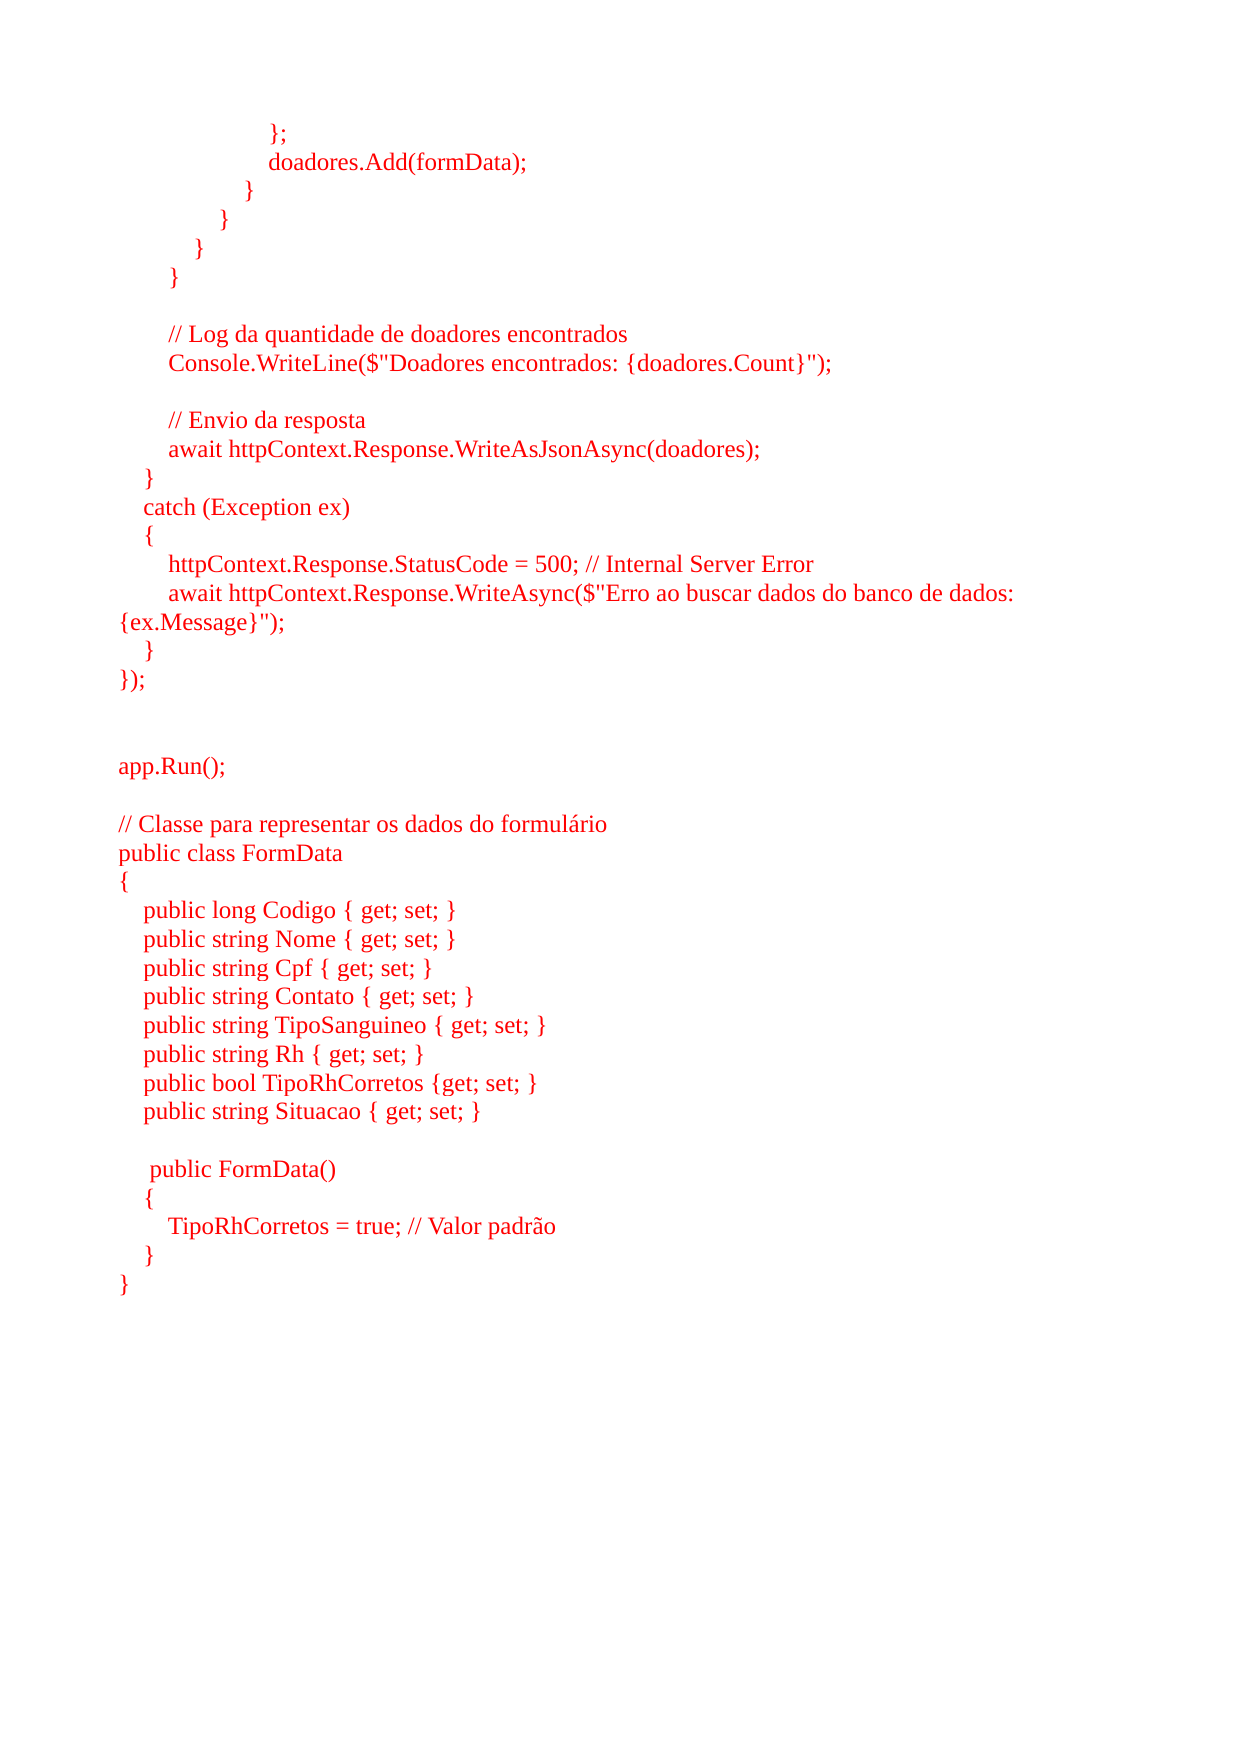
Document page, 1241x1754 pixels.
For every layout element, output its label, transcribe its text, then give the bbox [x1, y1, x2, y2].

text public string Situacao { get; set; } [118, 1096, 1122, 1125]
text } [118, 233, 1122, 262]
text // Envio da resposta [118, 406, 1122, 434]
text public FormData() [118, 1154, 1122, 1183]
text public string Cpf { get; set; } [118, 953, 1122, 981]
text { [118, 521, 1122, 549]
text await httpContext.Response.WriteAsJsonAsync(doadores); [118, 434, 1122, 463]
text } [118, 1240, 1122, 1269]
text public string Rh { get; set; } [118, 1039, 1122, 1068]
text public long Codigo { get; set; } [118, 895, 1122, 924]
text { [118, 1183, 1122, 1211]
text public bool TipoRhCorretos {get; set; } [118, 1068, 1122, 1096]
text public string Nome { get; set; } [118, 924, 1122, 953]
text public string Contato { get; set; } [118, 981, 1122, 1010]
text // Classe para representar os dados do formulário [118, 809, 1122, 838]
text } [118, 636, 1122, 664]
text }); [118, 664, 1122, 693]
text } [118, 262, 1122, 291]
text } [118, 1269, 1122, 1298]
text public string TipoSanguineo { get; set; } [118, 1010, 1122, 1039]
text app.Run(); [118, 751, 1122, 780]
text await httpContext.Response.WriteAsync($"Erro ao buscar dados do banco de dados: {ex.Message}"); [118, 578, 1122, 636]
text Console.WriteLine($"Doadores encontrados: {doadores.Count}"); [118, 348, 1122, 377]
text public class FormData [118, 838, 1122, 866]
text catch (Exception ex) [118, 492, 1122, 521]
text }; [118, 118, 1122, 147]
text } [118, 176, 1122, 204]
text } [118, 204, 1122, 233]
text doadores.Add(formData); [118, 147, 1122, 176]
text { [118, 866, 1122, 895]
text // Log da quantidade de doadores encontrados [118, 319, 1122, 348]
text TipoRhCorretos = true; // Valor padrão [118, 1211, 1122, 1240]
text httpContext.Response.StatusCode = 500; // Internal Server Error [118, 549, 1122, 578]
text } [118, 463, 1122, 492]
